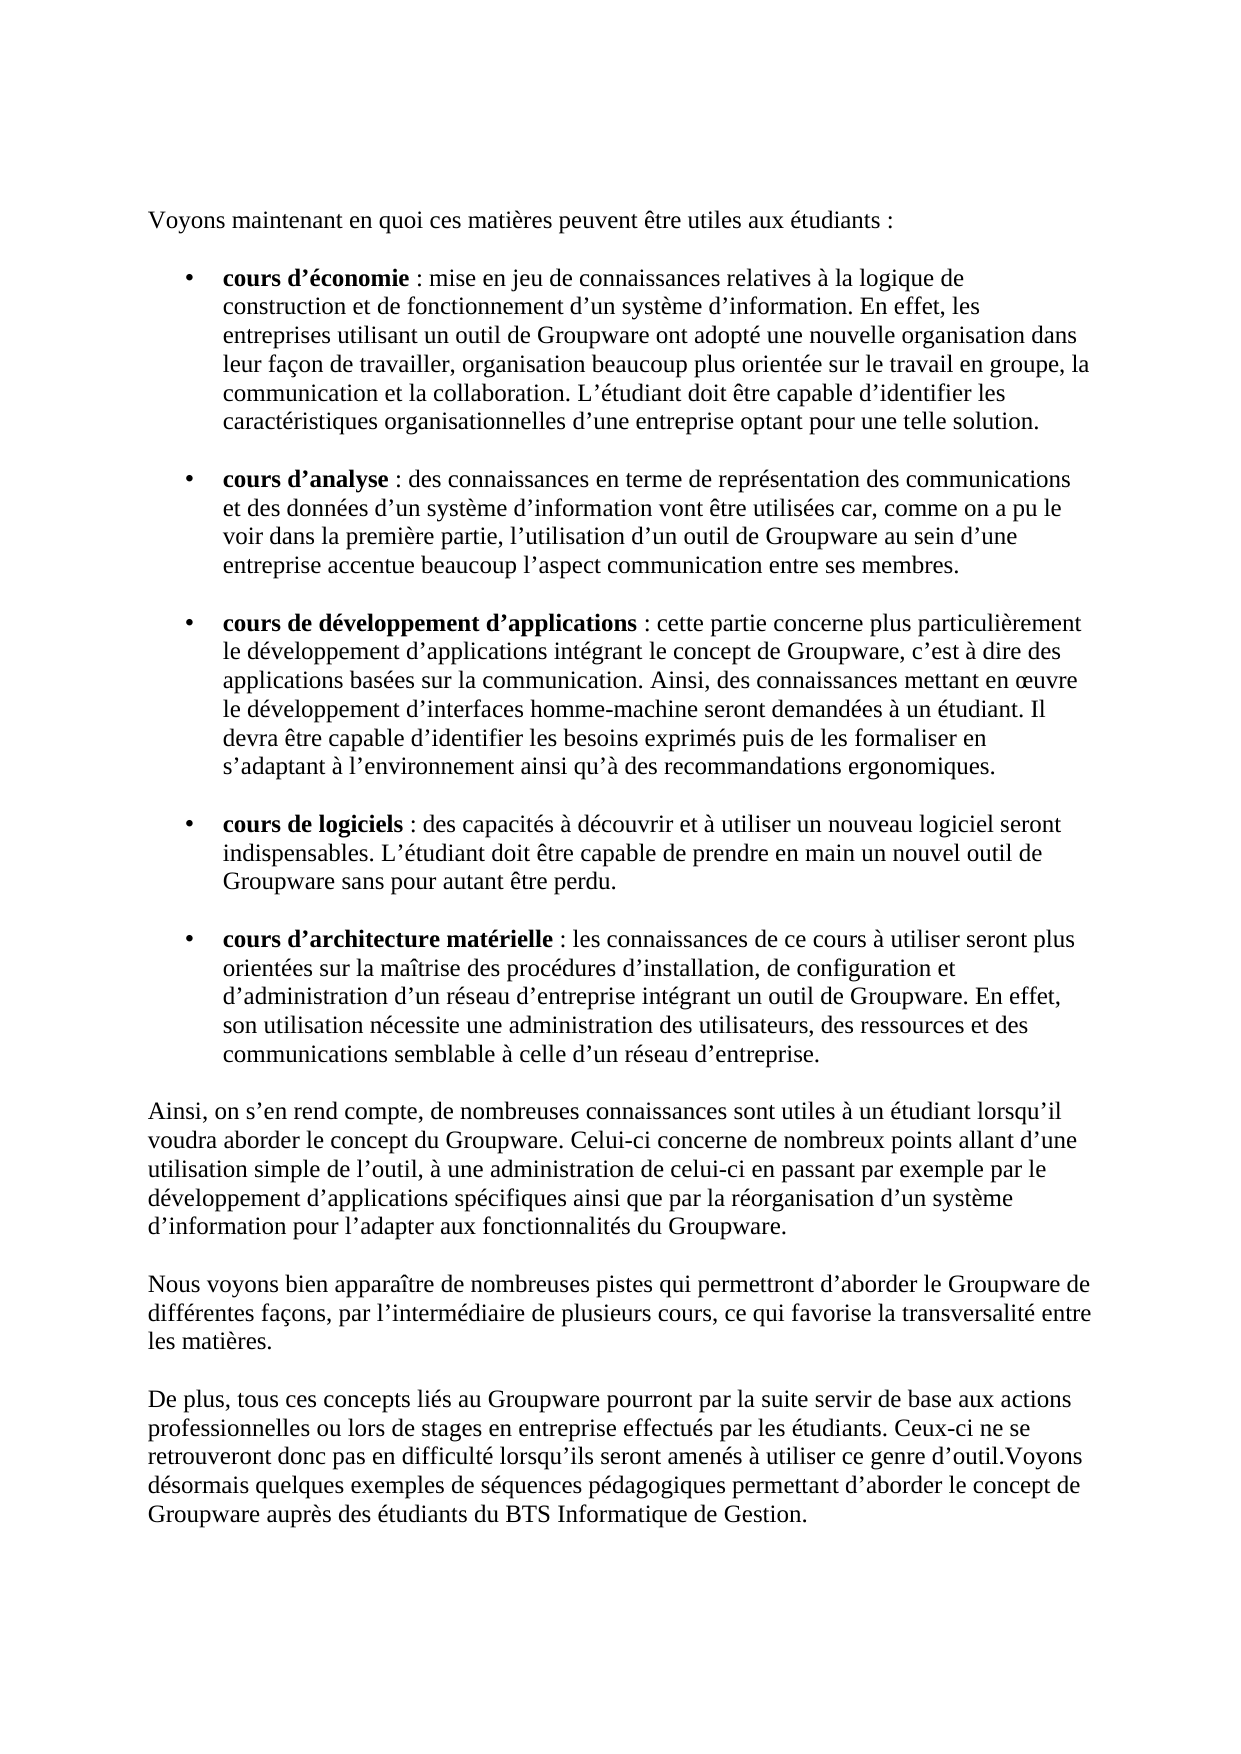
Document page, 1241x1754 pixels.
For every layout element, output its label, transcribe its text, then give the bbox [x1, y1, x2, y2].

text De plus, tous ces concepts liés au Groupware pourront par la suite servir de base aux actions professionnelles ou lors de stages en entreprise effectués par les étudiants. Ceux-ci ne se retrouveront donc pas en difficulté lorsqu’ils seront amenés à utiliser ce genre d’outil.Voyons désormais quelques exemples de séquences pédagogiques permettant d’aborder le concept de Groupware auprès des étudiants du BTS Informatique de Gestion. [148, 1384, 1092, 1528]
list cours de logiciels : des capacités à découvrir et à utiliser un nouveau logiciel seront indispensables. L’étudiant doit être capable de prendre en main un nouvel outil de Groupware sans pour autant être perdu. [185, 809, 1092, 895]
list cours d’architecture matérielle : les connaissances de ce cours à utiliser seront plus orientées sur la maîtrise des procédures d’installation, de configuration et d’administration d’un réseau d’entreprise intégrant un outil de Groupware. En effet, son utilisation nécessite une administration des utilisateurs, des ressources et des communications semblable à celle d’un réseau d’entreprise. [185, 924, 1092, 1068]
text Nous voyons bien apparaître de nombreuses pistes qui permettront d’aborder le Groupware de différentes façons, par l’intermédiaire de plusieurs cours, ce qui favorise la transversalité entre les matières. [148, 1269, 1092, 1355]
list cours de développement d’applications : cette partie concerne plus particulièrement le développement d’applications intégrant le concept de Groupware, c’est à dire des applications basées sur la communication. Ainsi, des connaissances mettant en œuvre le développement d’interfaces homme-machine seront demandées à un étudiant. Il devra être capable d’identifier les besoins exprimés puis de les formaliser en s’adaptant à l’environnement ainsi qu’à des recommandations ergonomiques. [185, 608, 1092, 780]
text Voyons maintenant en quoi ces matières peuvent être utiles aux étudiants : [148, 205, 1092, 234]
list cours d’économie : mise en jeu de connaissances relatives à la logique de construction et de fonctionnement d’un système d’information. En effet, les entreprises utilisant un outil de Groupware ont adopté une nouvelle organisation dans leur façon de travailler, organisation beaucoup plus orientée sur le travail en groupe, la communication et la collaboration. L’étudiant doit être capable d’identifier les caractéristiques organisationnelles d’une entreprise optant pour une telle solution. [185, 263, 1092, 435]
text Ainsi, on s’en rend compte, de nombreuses connaissances sont utiles à un étudiant lorsqu’il voudra aborder le concept du Groupware. Celui-ci concerne de nombreux points allant d’une utilisation simple de l’outil, à une administration de celui-ci en passant par exemple par le développement d’applications spécifiques ainsi que par la réorganisation d’un système d’information pour l’adapter aux fonctionnalités du Groupware. [148, 1096, 1092, 1240]
list cours d’analyse : des connaissances en terme de représentation des communications et des données d’un système d’information vont être utilisées car, comme on a pu le voir dans la première partie, l’utilisation d’un outil de Groupware au sein d’une entreprise accentue beaucoup l’aspect communication entre ses membres. [185, 464, 1092, 579]
